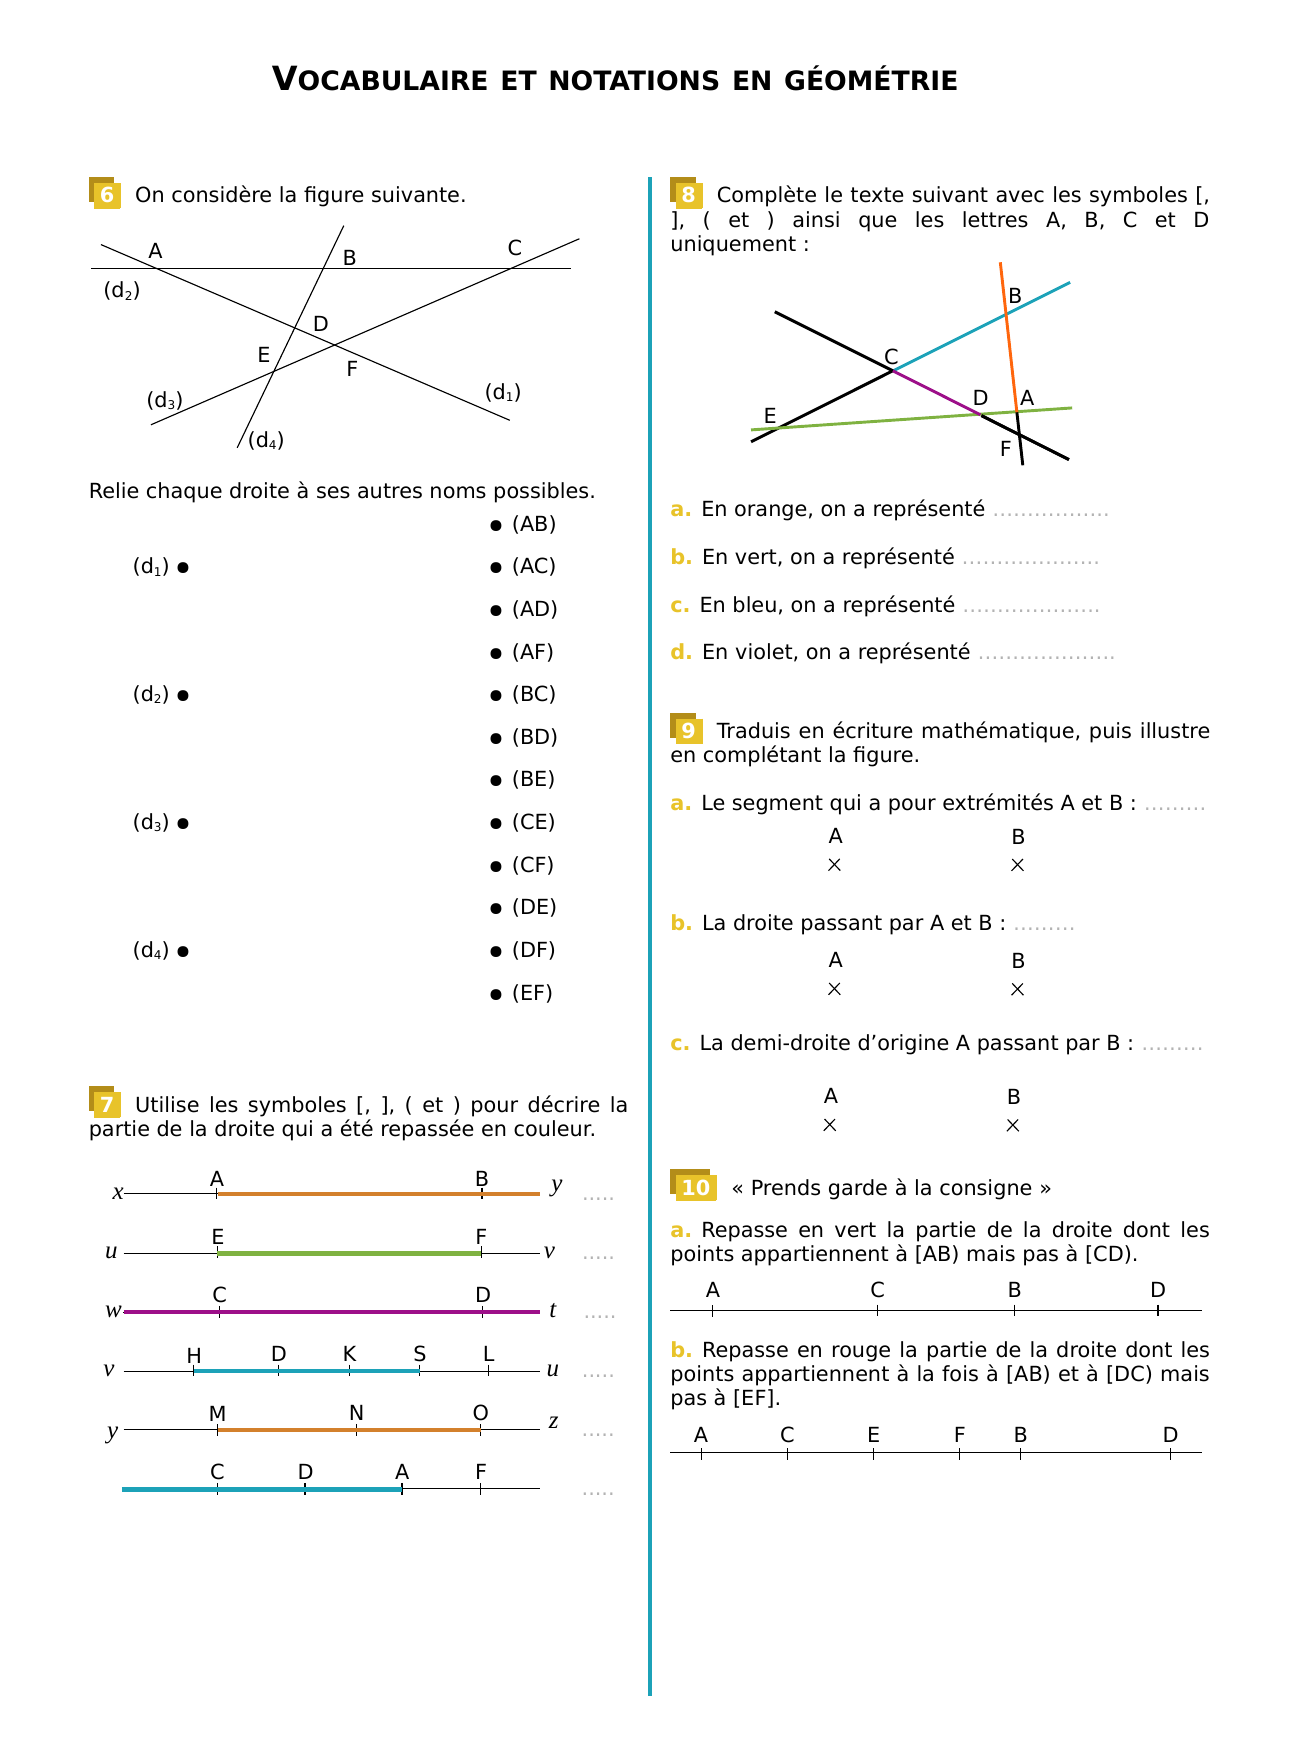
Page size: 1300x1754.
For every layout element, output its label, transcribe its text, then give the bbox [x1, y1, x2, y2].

list En orange, on a représenté …………….. [670, 497, 1211, 521]
list En violet, on a représenté ……………….. [670, 640, 1211, 665]
table_cell (d3) [90, 807, 172, 850]
subtitle On considère la figure suivante. [114, 177, 629, 208]
table_cell [90, 594, 172, 637]
list La demi-droite d’origine A passant par B : ……… [670, 1031, 1211, 1056]
table_cell [90, 978, 172, 1020]
table_cell [173, 594, 196, 637]
table_cell [485, 850, 509, 892]
table_cell [485, 722, 509, 764]
table_cell [90, 765, 172, 807]
table_header (AB) [509, 509, 629, 552]
table_cell (EF) [509, 978, 629, 1020]
table_cell (BC) [509, 679, 629, 722]
table_cell [90, 722, 172, 764]
list En vert, on a représenté ……………….. [670, 545, 1211, 569]
table_header [196, 509, 485, 552]
table_cell [173, 637, 196, 679]
table_cell [485, 679, 509, 722]
table_cell [90, 893, 172, 935]
table_cell [485, 594, 509, 637]
table_cell [196, 637, 485, 679]
table_cell (DE) [509, 893, 629, 935]
table_cell (DF) [509, 935, 629, 978]
table_cell [196, 807, 485, 850]
table_cell [485, 765, 509, 807]
table_cell [196, 935, 485, 978]
table_cell [173, 893, 196, 935]
table_cell [173, 552, 196, 594]
table_header [90, 509, 172, 552]
table_cell [196, 765, 485, 807]
table_cell [485, 552, 509, 594]
table_cell [485, 978, 509, 1020]
table_cell (AD) [509, 594, 629, 637]
list Repasse en rouge la partie de la droite dont les points appartiennent à la fois à [AB) et à [DC) mais pas à [EF]. [670, 1338, 1211, 1411]
table_cell [485, 935, 509, 978]
subtitle Traduis en écriture mathématique, puis illustre en complétant la figure. [670, 713, 1211, 768]
table_cell [173, 850, 196, 892]
table_cell [485, 637, 509, 679]
table_cell (AF) [509, 637, 629, 679]
list « Prends garde à la consigne » [710, 1169, 1211, 1200]
table_cell [196, 722, 485, 764]
subtitle Utilise les symboles [, ], ( et ) pour décrire la partie de la droite qui a été repassée en couleur. [88, 1086, 629, 1142]
list En bleu, on a représenté ……………….. [670, 593, 1211, 617]
table_cell (CF) [509, 850, 629, 892]
table_header [485, 509, 509, 552]
table_cell [173, 722, 196, 764]
table_header [173, 509, 196, 552]
table_cell [196, 850, 485, 892]
subtitle Complète le texte suivant avec les symboles [, ], ( et ) ainsi que les lettres A, B, C et D uniquement : [670, 177, 1211, 257]
text Relie chaque droite à ses autres noms possibles. [88, 479, 629, 503]
table_cell [173, 679, 196, 722]
table_cell (d4) [90, 935, 172, 978]
table_cell [196, 679, 485, 722]
table_cell [173, 935, 196, 978]
list La droite passant par A et B : ……… [670, 911, 1211, 936]
table_cell (CE) [509, 807, 629, 850]
list Repasse en vert la partie de la droite dont les points appartiennent à [AB) mais pas à [CD). [670, 1218, 1211, 1266]
table_cell [173, 978, 196, 1020]
table_cell (BD) [509, 722, 629, 764]
table_cell (AC) [509, 552, 629, 594]
table_cell [196, 978, 485, 1020]
table_cell [196, 594, 485, 637]
table_cell (d2) [90, 679, 172, 722]
table_cell [196, 552, 485, 594]
table_cell [485, 893, 509, 935]
list Le segment qui a pour extrémités A et B : ……… [670, 791, 1211, 816]
table_cell [90, 850, 172, 892]
table_cell (BE) [509, 765, 629, 807]
table_cell [485, 807, 509, 850]
table_cell [196, 893, 485, 935]
table_cell [90, 637, 172, 679]
table_cell (d1) [90, 552, 172, 594]
table_cell [173, 807, 196, 850]
table_cell [173, 765, 196, 807]
